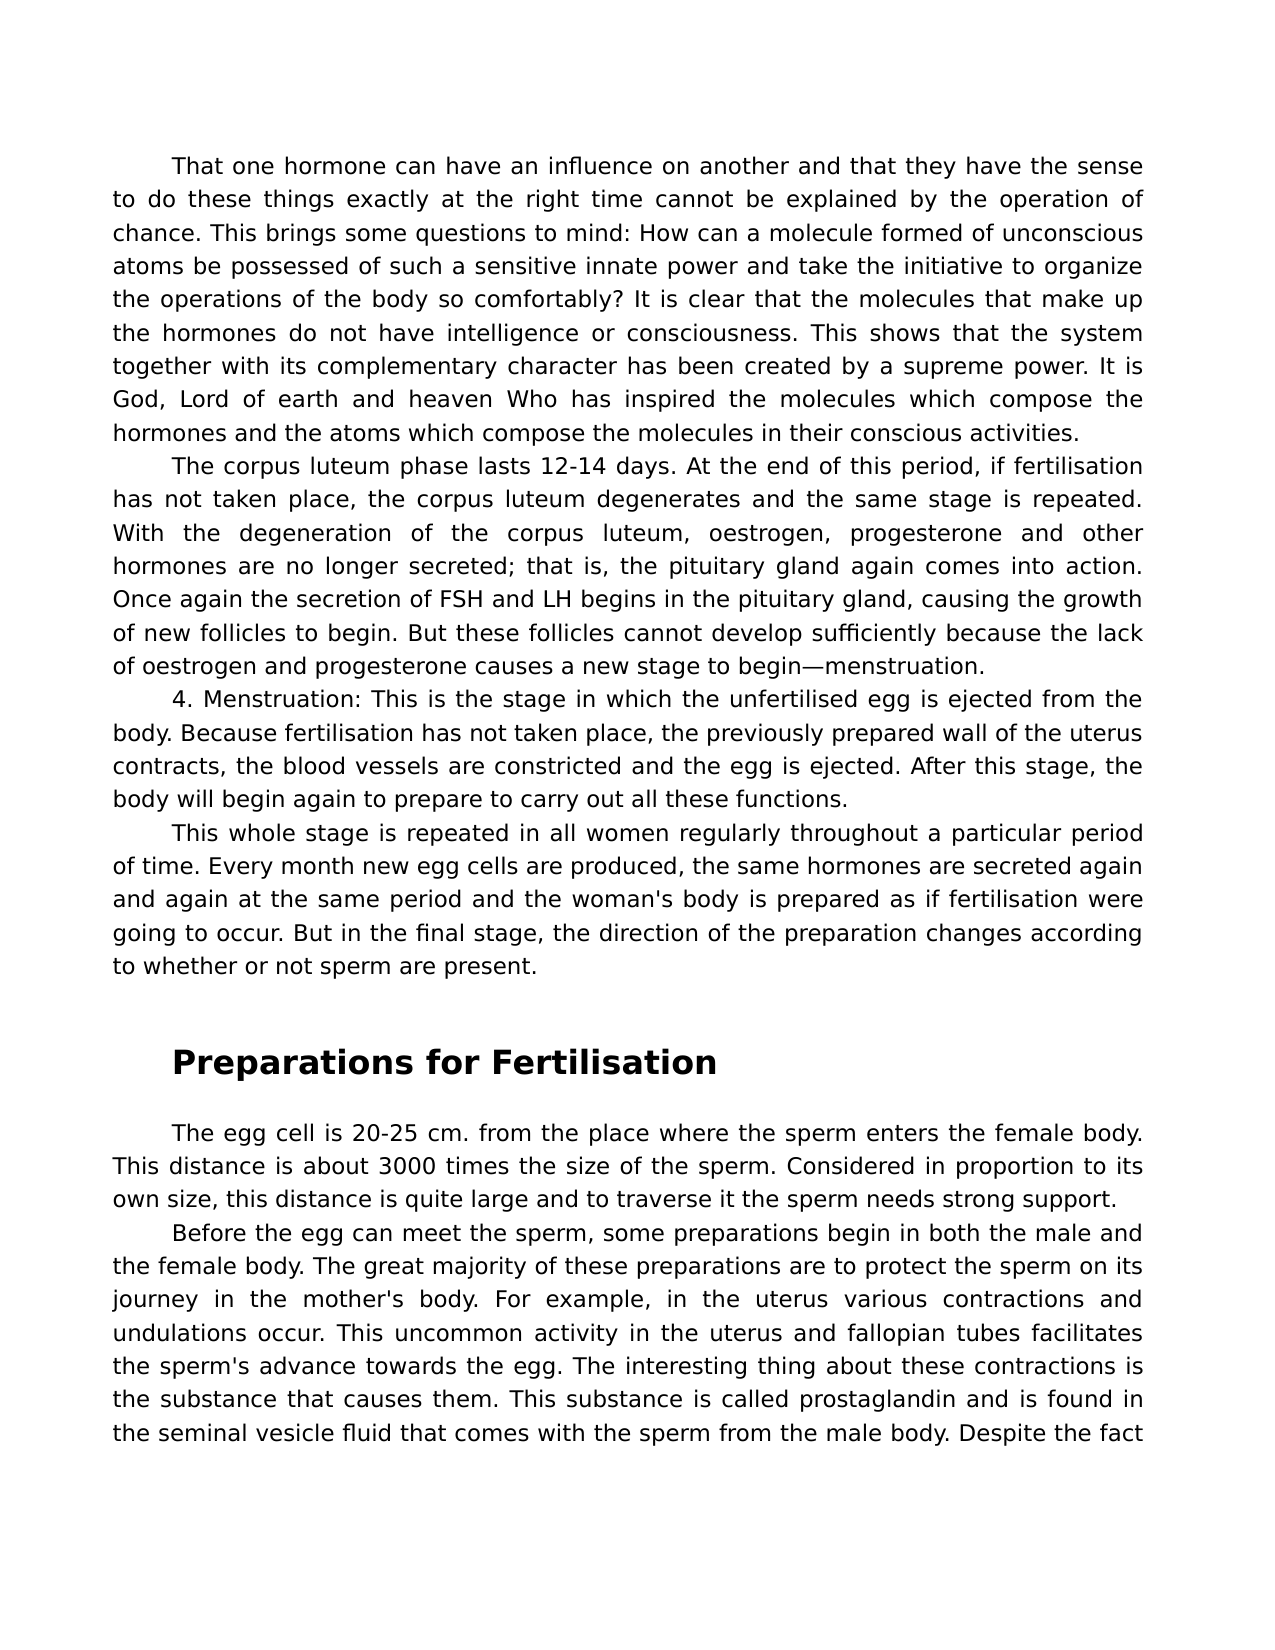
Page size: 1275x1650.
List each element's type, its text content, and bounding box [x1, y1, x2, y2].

text The egg cell is 20-25 cm. from the place where the sperm enters the female body. This distance is about 3000 times the size of the sperm. Considered in proportion to its own size, this distance is quite large and to traverse it the sperm needs strong support. [112, 1114, 1145, 1214]
text The corpus luteum phase lasts 12-14 days. At the end of this period, if fertilisation has not taken place, the corpus luteum degenerates and the same stage is repeated. With the degeneration of the corpus luteum, oestrogen, progesterone and other hormones are no longer secreted; that is, the pituitary gland again comes into action. Once again the secretion of FSH and LH begins in the pituitary gland, causing the growth of new follicles to begin. But these follicles cannot develop sufficiently because the lack of oestrogen and progesterone causes a new stage to begin—menstruation. [112, 448, 1145, 681]
text 4. Menstruation: This is the stage in which the unfertilised egg is ejected from the body. Because fertilisation has not taken place, the previously prepared wall of the uterus contracts, the blood vessels are constricted and the egg is ejected. After this stage, the body will begin again to prepare to carry out all these functions. [112, 681, 1145, 814]
text That one hormone can have an influence on another and that they have the sense to do these things exactly at the right time cannot be explained by the operation of chance. This brings some questions to mind: How can a molecule formed of unconscious atoms be possessed of such a sensitive innate power and take the initiative to organize the operations of the body so comfortably? It is clear that the molecules that make up the hormones do not have intelligence or consciousness. This shows that the system together with its complementary character has been created by a supreme power. It is God, Lord of earth and heaven Who has inspired the molecules which compose the hormones and the atoms which compose the molecules in their conscious activities. [112, 148, 1145, 448]
text Preparations for Fertilisation [112, 1048, 1145, 1081]
text Before the egg can meet the sperm, some preparations begin in both the male and the female body. The great majority of these preparations are to protect the sperm on its journey in the mother's body. For example, in the uterus various contractions and undulations occur. This uncommon activity in the uterus and fallopian tubes facilitates the sperm's advance towards the egg. The interesting thing about these contractions is the substance that causes them. This substance is called prostaglandin and is found in the seminal vesicle fluid that comes with the sperm from the male body. Despite the fact [112, 1214, 1145, 1448]
text This whole stage is repeated in all women regularly throughout a particular period of time. Every month new egg cells are produced, the same hormones are secreted again and again at the same period and the woman's body is prepared as if fertilisation were going to occur. But in the final stage, the direction of the preparation changes according to whether or not sperm are present. [112, 814, 1145, 981]
